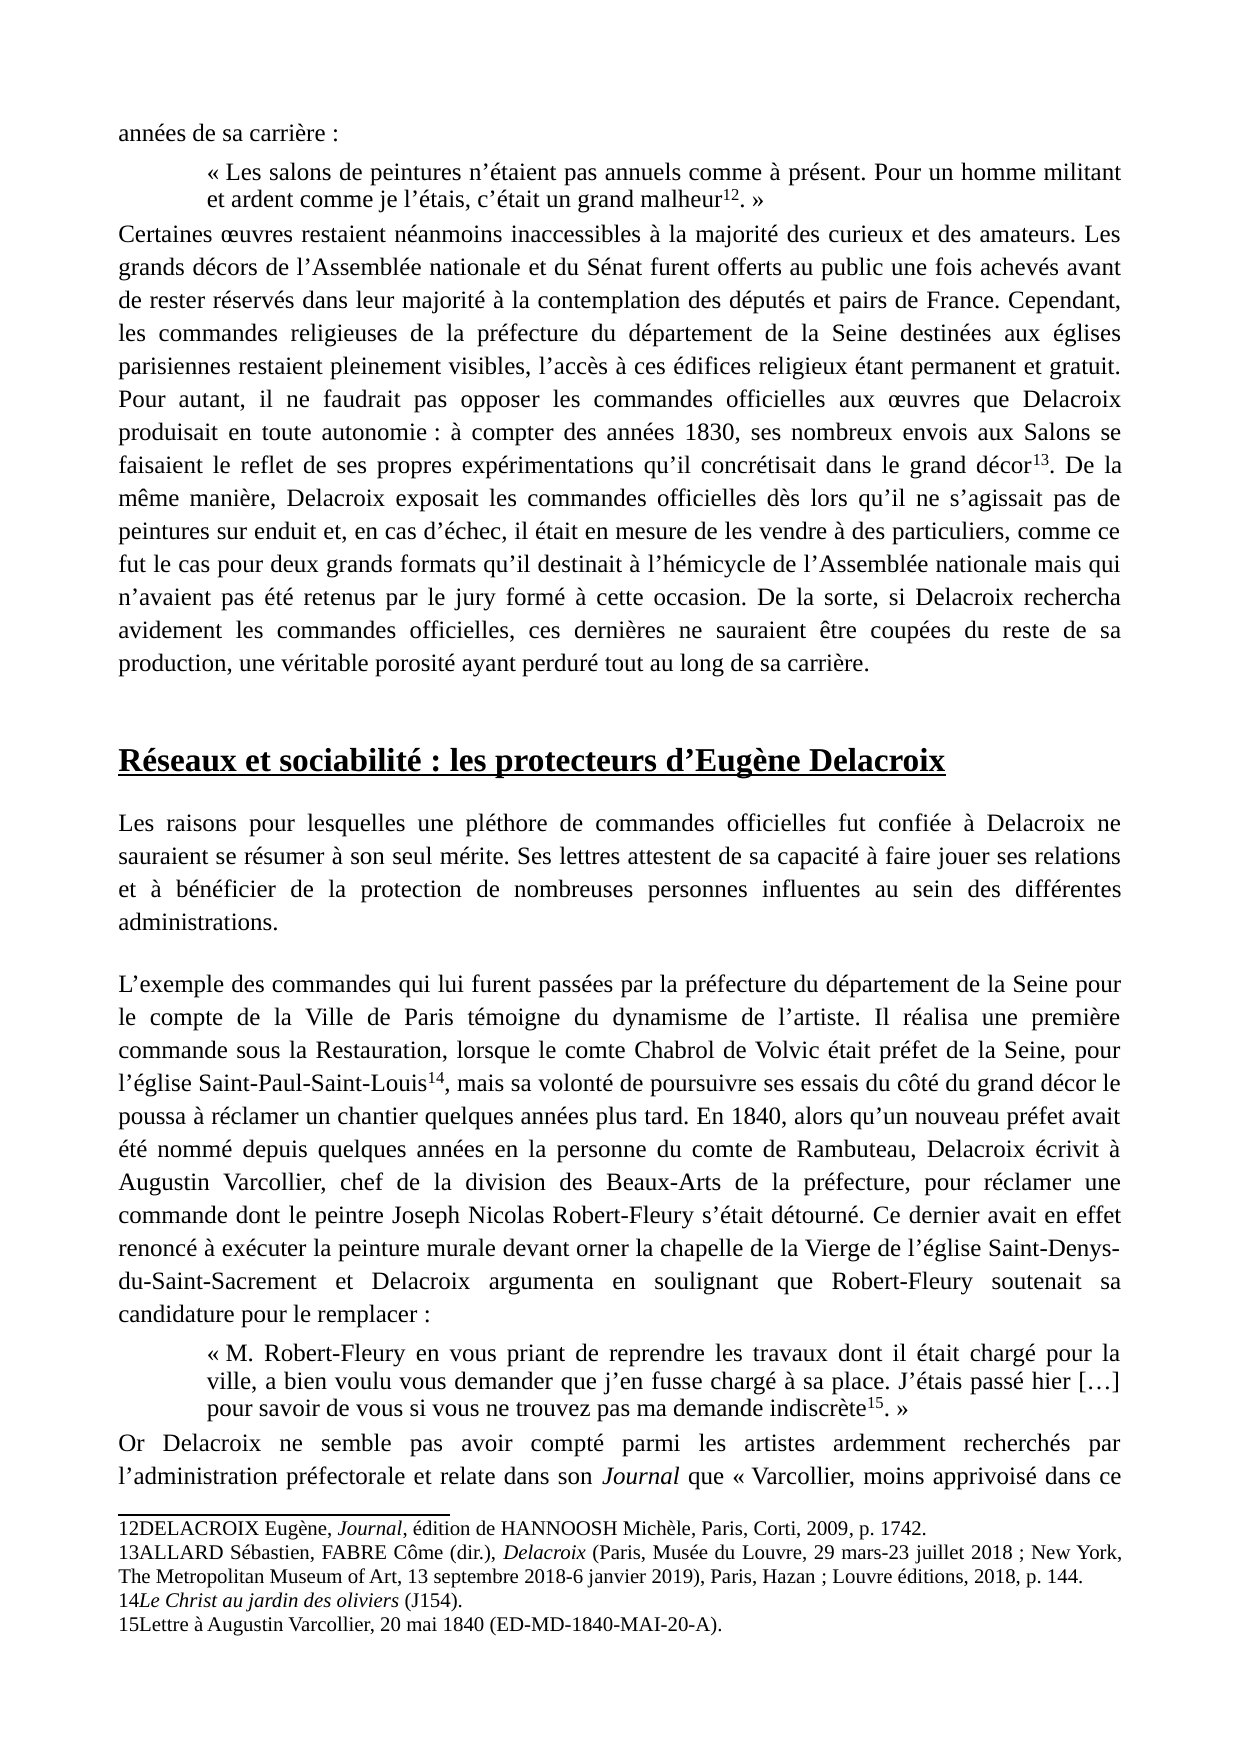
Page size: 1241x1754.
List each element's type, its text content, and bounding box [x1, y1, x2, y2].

text Lettre à Augustin Varcollier, 20 mai 1840 (ED-MD-1840-MAI-20-A). [118, 1612, 1122, 1636]
text ALLARD Sébastien, FABRE Côme (dir.), Delacroix (Paris, Musée du Louvre, 29 mars-23 juillet 2018 ; New York, The Metropolitan Museum of Art, 13 septembre 2018-6 janvier 2019), Paris, Hazan ; Louvre éditions, 2018, p. 144. [118, 1539, 1122, 1588]
text L’exemple des commandes qui lui furent passées par la préfecture du département de la Seine pour le compte de la Ville de Paris témoigne du dynamisme de l’artiste. Il réalisa une première commande sous la Restauration, lorsque le comte Chabrol de Volvic était préfet de la Seine, pour l’église Saint-Paul-Saint-Louis, mais sa volonté de poursuivre ses essais du côté du grand décor le poussa à réclamer un chantier quelques années plus tard. En 1840, alors qu’un nouveau préfet avait été nommé depuis quelques années en la personne du comte de Rambuteau, Delacroix écrivit à Augustin Varcollier, chef de la division des Beaux-Arts de la préfecture, pour réclamer une commande dont le peintre Joseph Nicolas Robert-Fleury s’était détourné. Ce dernier avait en effet renoncé à exécuter la peinture murale devant orner la chapelle de la Vierge de l’église Saint-Denys-du-Saint-Sacrement et Delacroix argumenta en soulignant que Robert-Fleury soutenait sa candidature pour le remplacer : [118, 969, 1122, 1328]
text années de sa carrière : [118, 118, 1122, 147]
text Or Delacroix ne semble pas avoir compté parmi les artistes ardemment recherchés par l’administration préfectorale et relate dans son Journal que « Varcollier, moins apprivoisé dans ce [118, 1428, 1122, 1489]
text DELACROIX Eugène, Journal, édition de HANNOOSH Michèle, Paris, Corti, 2009, p. 1742. [118, 1516, 1122, 1539]
text Certaines œuvres restaient néanmoins inaccessibles à la majorité des curieux et des amateurs. Les grands décors de l’Assemblée nationale et du Sénat furent offerts au public une fois achevés avant de rester réservés dans leur majorité à la contemplation des députés et pairs de France. Cependant, les commandes religieuses de la préfecture du département de la Seine destinées aux églises parisiennes restaient pleinement visibles, l’accès à ces édifices religieux étant permanent et gratuit. Pour autant, il ne faudrait pas opposer les commandes officielles aux œuvres que Delacroix produisait en toute autonomie : à compter des années 1830, ses nombreux envois aux Salons se faisaient le reflet de ses propres expérimentations qu’il concrétisait dans le grand décor. De la même manière, Delacroix exposait les commandes officielles dès lors qu’il ne s’agissait pas de peintures sur enduit et, en cas d’échec, il était en mesure de les vendre à des particuliers, comme ce fut le cas pour deux grands formats qu’il destinait à l’hémicycle de l’Assemblée nationale mais qui n’avaient pas été retenus par le jury formé à cette occasion. De la sorte, si Delacroix rechercha avidement les commandes officielles, ces dernières ne sauraient être coupées du reste de sa production, une véritable porosité ayant perduré tout au long de sa carrière. [118, 219, 1122, 677]
text « Les salons de peintures n’étaient pas annuels comme à présent. Pour un homme militant et ardent comme je l’étais, c’était un grand malheur. » [207, 157, 1122, 213]
text « M. Robert-Fleury en vous priant de reprendre les travaux dont il était chargé pour la ville, a bien voulu vous demander que j’en fusse chargé à sa place. J’étais passé hier […] pour savoir de vous si vous ne trouvez pas ma demande indiscrète. » [207, 1338, 1122, 1422]
subtitle Réseaux et sociabilité : les protecteurs d’Eugène Delacroix [118, 741, 1122, 779]
text Le Christ au jardin des oliviers (J154). [118, 1588, 1122, 1612]
text Les raisons pour lesquelles une pléthore de commandes officielles fut confiée à Delacroix ne sauraient se résumer à son seul mérite. Ses lettres attestent de sa capacité à faire jouer ses relations et à bénéficier de la protection de nombreuses personnes influentes au sein des différentes administrations. [118, 808, 1122, 936]
